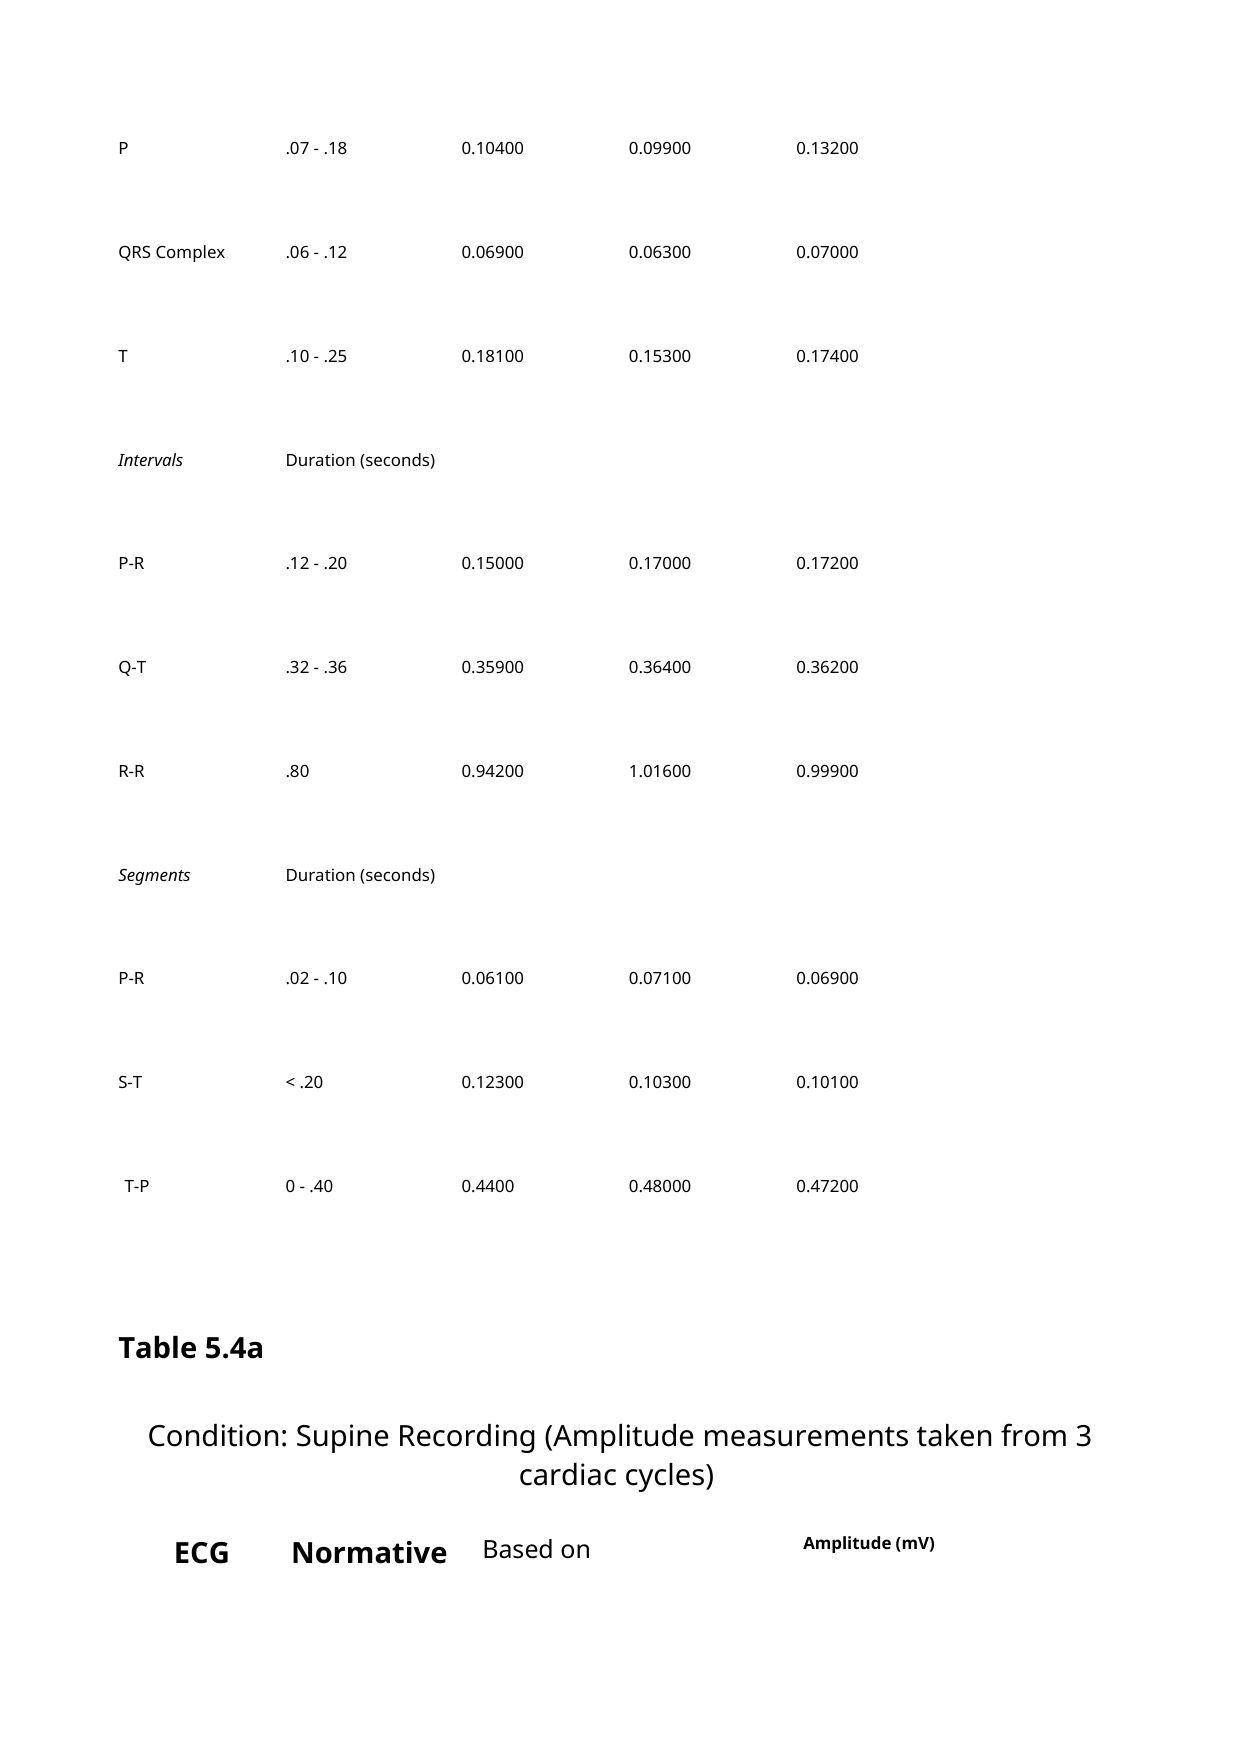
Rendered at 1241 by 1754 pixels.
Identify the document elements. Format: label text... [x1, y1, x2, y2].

table_cell ECG [118, 1513, 285, 1598]
table_cell T [118, 326, 285, 429]
table_cell Based on [453, 1513, 620, 1598]
table_cell .32 - .36 [285, 637, 453, 741]
table_cell 0.10100 [788, 1052, 955, 1156]
table_cell 0.09900 [620, 118, 787, 222]
table_cell P [118, 118, 285, 222]
table_cell Duration (seconds) [285, 429, 453, 533]
table_cell [955, 1052, 1122, 1156]
table_cell [620, 429, 787, 533]
table_cell 0.12300 [453, 1052, 620, 1156]
table_cell Normative [285, 1513, 453, 1598]
table_cell Intervals [118, 429, 285, 533]
table_cell 0.36400 [620, 637, 787, 741]
table_cell [955, 637, 1122, 741]
table_cell S-T [118, 1052, 285, 1156]
table_cell Segments [118, 844, 285, 948]
table_cell 0.17000 [620, 533, 787, 637]
table_cell P-R [118, 533, 285, 637]
table_cell 0.4400 [453, 1156, 620, 1259]
table_cell [453, 844, 620, 948]
table_cell 0.06900 [453, 222, 620, 326]
table_cell 0.18100 [453, 326, 620, 429]
table_cell [620, 844, 787, 948]
table_cell QRS Complex [118, 222, 285, 326]
table_cell 1.01600 [620, 741, 787, 844]
table_cell [955, 222, 1122, 326]
table_cell Duration (seconds) [285, 844, 453, 948]
table_cell [955, 533, 1122, 637]
table_cell [955, 118, 1122, 222]
table_cell 0.17400 [788, 326, 955, 429]
table_cell 0.06900 [788, 948, 955, 1052]
text Table 5.4a [118, 1288, 1122, 1367]
table_header Condition: Supine Recording (Amplitude measurements taken from 3 cardiac cycles) [118, 1396, 1122, 1513]
table_cell [955, 429, 1122, 533]
table_cell 0.07000 [788, 222, 955, 326]
table_cell T-P [118, 1156, 285, 1259]
table_cell .02 - .10 [285, 948, 453, 1052]
table_cell .12 - .20 [285, 533, 453, 637]
table_cell 0.36200 [788, 637, 955, 741]
table_cell .06 - .12 [285, 222, 453, 326]
table_cell 0.47200 [788, 1156, 955, 1259]
table_cell 0.13200 [788, 118, 955, 222]
table_cell 0.06300 [620, 222, 787, 326]
table_cell [955, 1156, 1122, 1259]
table_cell [955, 948, 1122, 1052]
table_cell 0.10400 [453, 118, 620, 222]
table_cell 0.15000 [453, 533, 620, 637]
table_cell 0.07100 [620, 948, 787, 1052]
table_cell R-R [118, 741, 285, 844]
table_cell Q-T [118, 637, 285, 741]
table_cell 0.35900 [453, 637, 620, 741]
table_cell [453, 429, 620, 533]
table_cell [955, 741, 1122, 844]
table_cell P-R [118, 948, 285, 1052]
table_cell 0.17200 [788, 533, 955, 637]
table_cell 0.15300 [620, 326, 787, 429]
table_cell 0.48000 [620, 1156, 787, 1259]
table_cell 0 - .40 [285, 1156, 453, 1259]
table_cell 0.06100 [453, 948, 620, 1052]
table_cell [955, 844, 1122, 948]
table_cell 0.99900 [788, 741, 955, 844]
table_cell 0.94200 [453, 741, 620, 844]
table_cell [955, 326, 1122, 429]
table_cell Amplitude (mV) [620, 1513, 1122, 1598]
table_cell .07 - .18 [285, 118, 453, 222]
table_cell .10 - .25 [285, 326, 453, 429]
table_cell 0.10300 [620, 1052, 787, 1156]
table_cell .80 [285, 741, 453, 844]
table_cell [788, 429, 955, 533]
table_cell [788, 844, 955, 948]
table_cell < .20 [285, 1052, 453, 1156]
